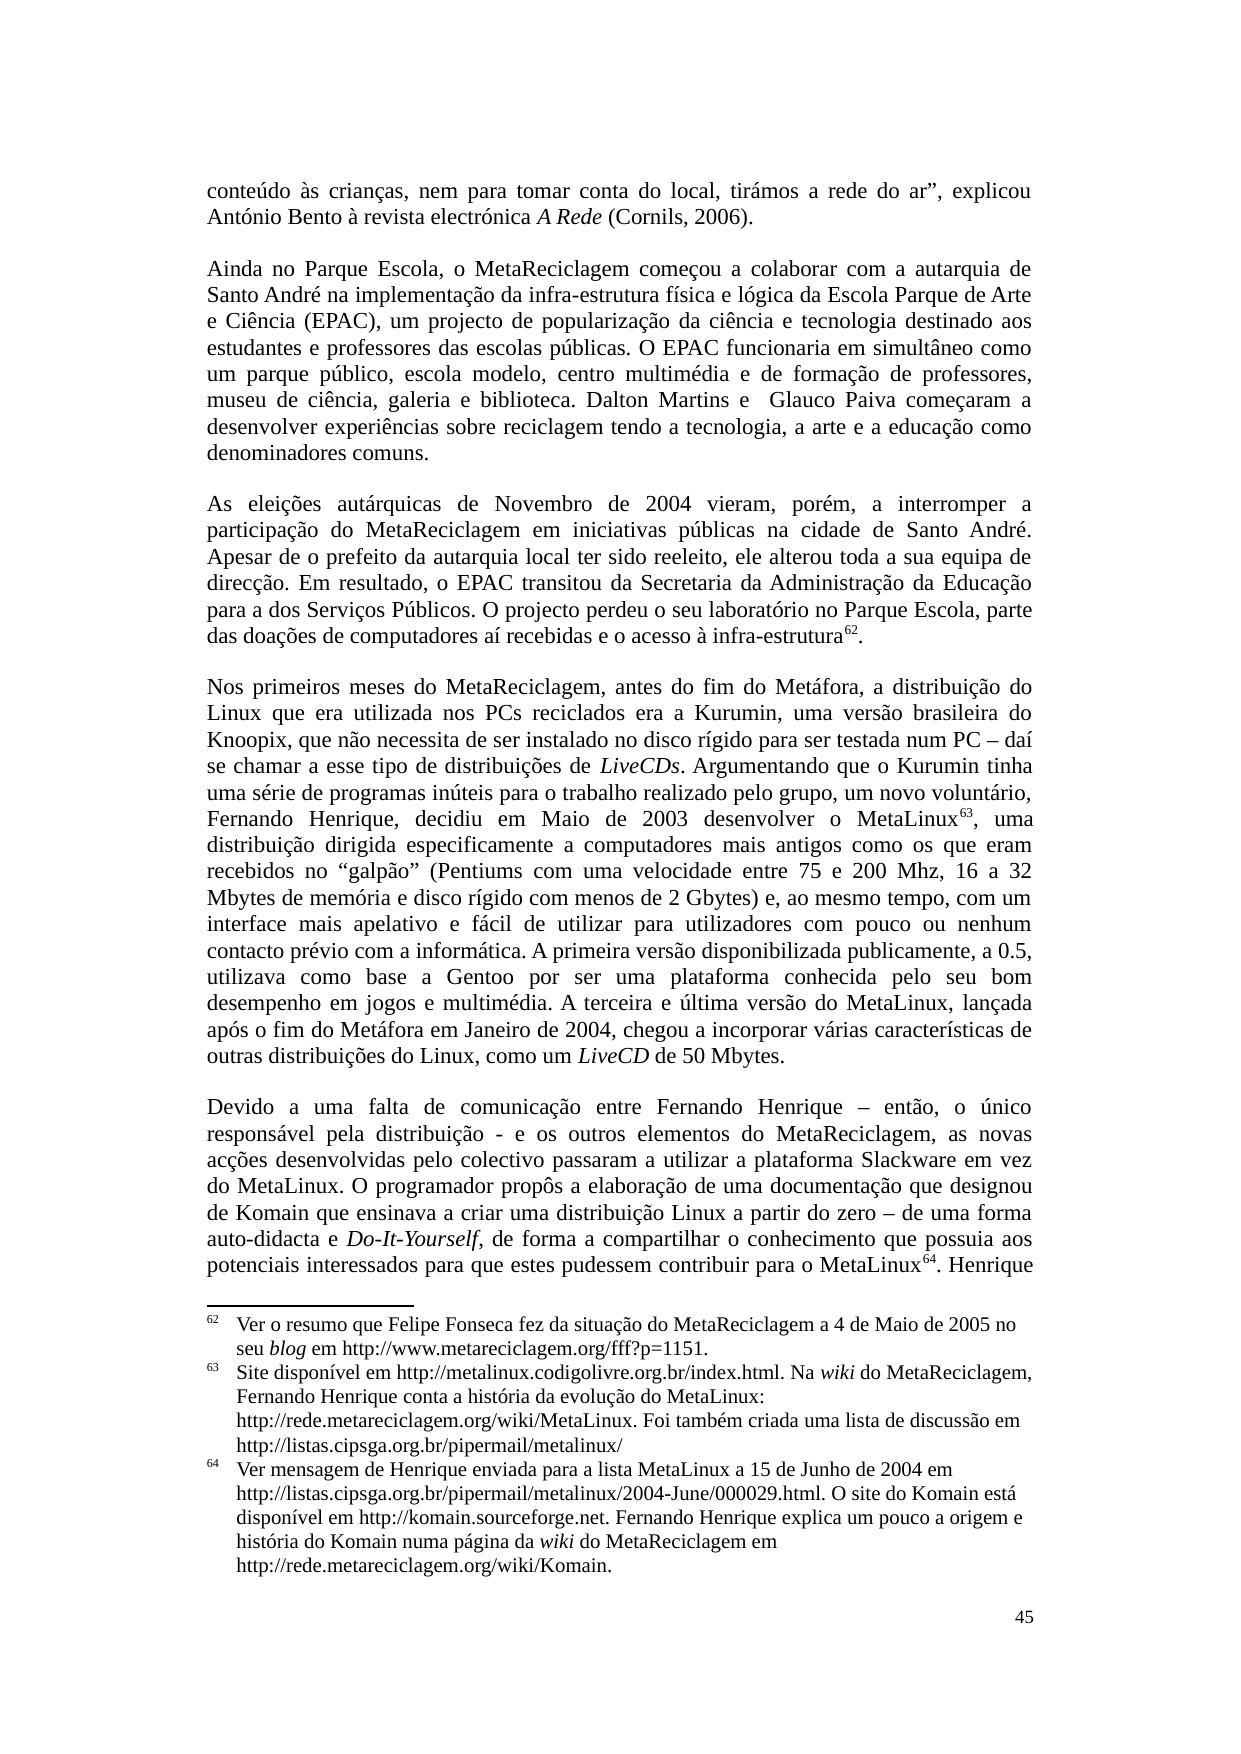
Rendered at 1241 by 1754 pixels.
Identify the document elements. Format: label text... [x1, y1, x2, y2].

text As eleições autárquicas de Novembro de 2004 vieram, porém, a interromper a participação do MetaReciclagem em iniciativas públicas na cidade de Santo André. Apesar de o prefeito da autarquia local ter sido reeleito, ele alterou toda a sua equipa de direcção. Em resultado, o EPAC transitou da Secretaria da Administração da Educação para a dos Serviços Públicos. O projecto perdeu o seu laboratório no Parque Escola, parte das doações de computadores aí recebidas e o acesso à infra-estrutura. [207, 490, 1033, 648]
text Nos primeiros meses do MetaReciclagem, antes do fim do Metáfora, a distribuição do Linux que era utilizada nos PCs reciclados era a Kurumin, uma versão brasileira do Knoopix, que não necessita de ser instalado no disco rígido para ser testada num PC – daí se chamar a esse tipo de distribuições de LiveCDs. Argumentando que o Kurumin tinha uma série de programas inúteis para o trabalho realizado pelo grupo, um novo voluntário, Fernando Henrique, decidiu em Maio de 2003 desenvolver o MetaLinux, uma distribuição dirigida especificamente a computadores mais antigos como os que eram recebidos no “galpão” (Pentiums com uma velocidade entre 75 e 200 Mhz, 16 a 32 Mbytes de memória e disco rígido com menos de 2 Gbytes) e, ao mesmo tempo, com um interface mais apelativo e fácil de utilizar para utilizadores com pouco ou nenhum contacto prévio com a informática. A primeira versão disponibilizada publicamente, a 0.5, utilizava como base a Gentoo por ser uma plataforma conhecida pelo seu bom desempenho em jogos e multimédia. A terceira e última versão do MetaLinux, lançada após o fim do Metáfora em Janeiro de 2004, chegou a incorporar várias características de outras distribuições do Linux, como um LiveCD de 50 Mbytes. [207, 673, 1033, 1068]
text Ver o resumo que Felipe Fonseca fez da situação do MetaReciclagem a 4 de Maio de 2005 no seu blog em http://www.metareciclagem.org/fff?p=1151. [207, 1312, 1033, 1360]
text Site disponível em http://metalinux.codigolivre.org.br/index.html. Na wiki do MetaReciclagem, Fernando Henrique conta a história da evolução do MetaLinux: http://rede.metareciclagem.org/wiki/MetaLinux. Foi também criada uma lista de discussão em http://listas.cipsga.org.br/pipermail/metalinux/ [207, 1360, 1033, 1457]
text Devido a uma falta de comunicação entre Fernando Henrique – então, o único responsável pela distribuição - e os outros elementos do MetaReciclagem, as novas acções desenvolvidas pelo colectivo passaram a utilizar a plataforma Slackware em vez do MetaLinux. O programador propôs a elaboração de uma documentação que designou de Komain que ensinava a criar uma distribuição Linux a partir do zero – de uma forma auto-didacta e Do-It-Yourself, de forma a compartilhar o conhecimento que possuia aos potenciais interessados para que estes pudessem contribuir para o MetaLinux. Henrique enviou a documentação para a nova lista do MetaReciclagem mas o interesse suscitado não foi muito grande. Em resultado da fraca adesão, decide extinguir o desenvolvimento do MetaLinux e continuar com o Komain como um hobby pessoal lateral ao MetaReciclagem. Mas numa reunião com os outros voluntários do projecto em que é levantada a necessidade de uma distribuição própria, Henrique propõe o desenvolvimento conjunto do Komain com o grupo. Em 2005, a distribuição contava com oito programadores, sendo apenas dois activos. [207, 1093, 1033, 1278]
text conteúdo às crianças, nem para tomar conta do local, tirámos a rede do ar”, explicou António Bento à revista electrónica A Rede (Cornils, 2006). [207, 177, 1033, 230]
text Ver mensagem de Henrique enviada para a lista MetaLinux a 15 de Junho de 2004 em http://listas.cipsga.org.br/pipermail/metalinux/2004-June/000029.html. O site do Komain está disponível em http://komain.sourceforge.net. Fernando Henrique explica um pouco a origem e história do Komain numa página da wiki do MetaReciclagem em http://rede.metareciclagem.org/wiki/Komain. [207, 1457, 1033, 1577]
text Ainda no Parque Escola, o MetaReciclagem começou a colaborar com a autarquia de Santo André na implementação da infra-estrutura física e lógica da Escola Parque de Arte e Ciência (EPAC), um projecto de popularização da ciência e tecnologia destinado aos estudantes e professores das escolas públicas. O EPAC funcionaria em simultâneo como um parque público, escola modelo, centro multimédia e de formação de professores, museu de ciência, galeria e biblioteca. Dalton Martins e Glauco Paiva começaram a desenvolver experiências sobre reciclagem tendo a tecnologia, a arte e a educação como denominadores comuns. [207, 254, 1033, 465]
